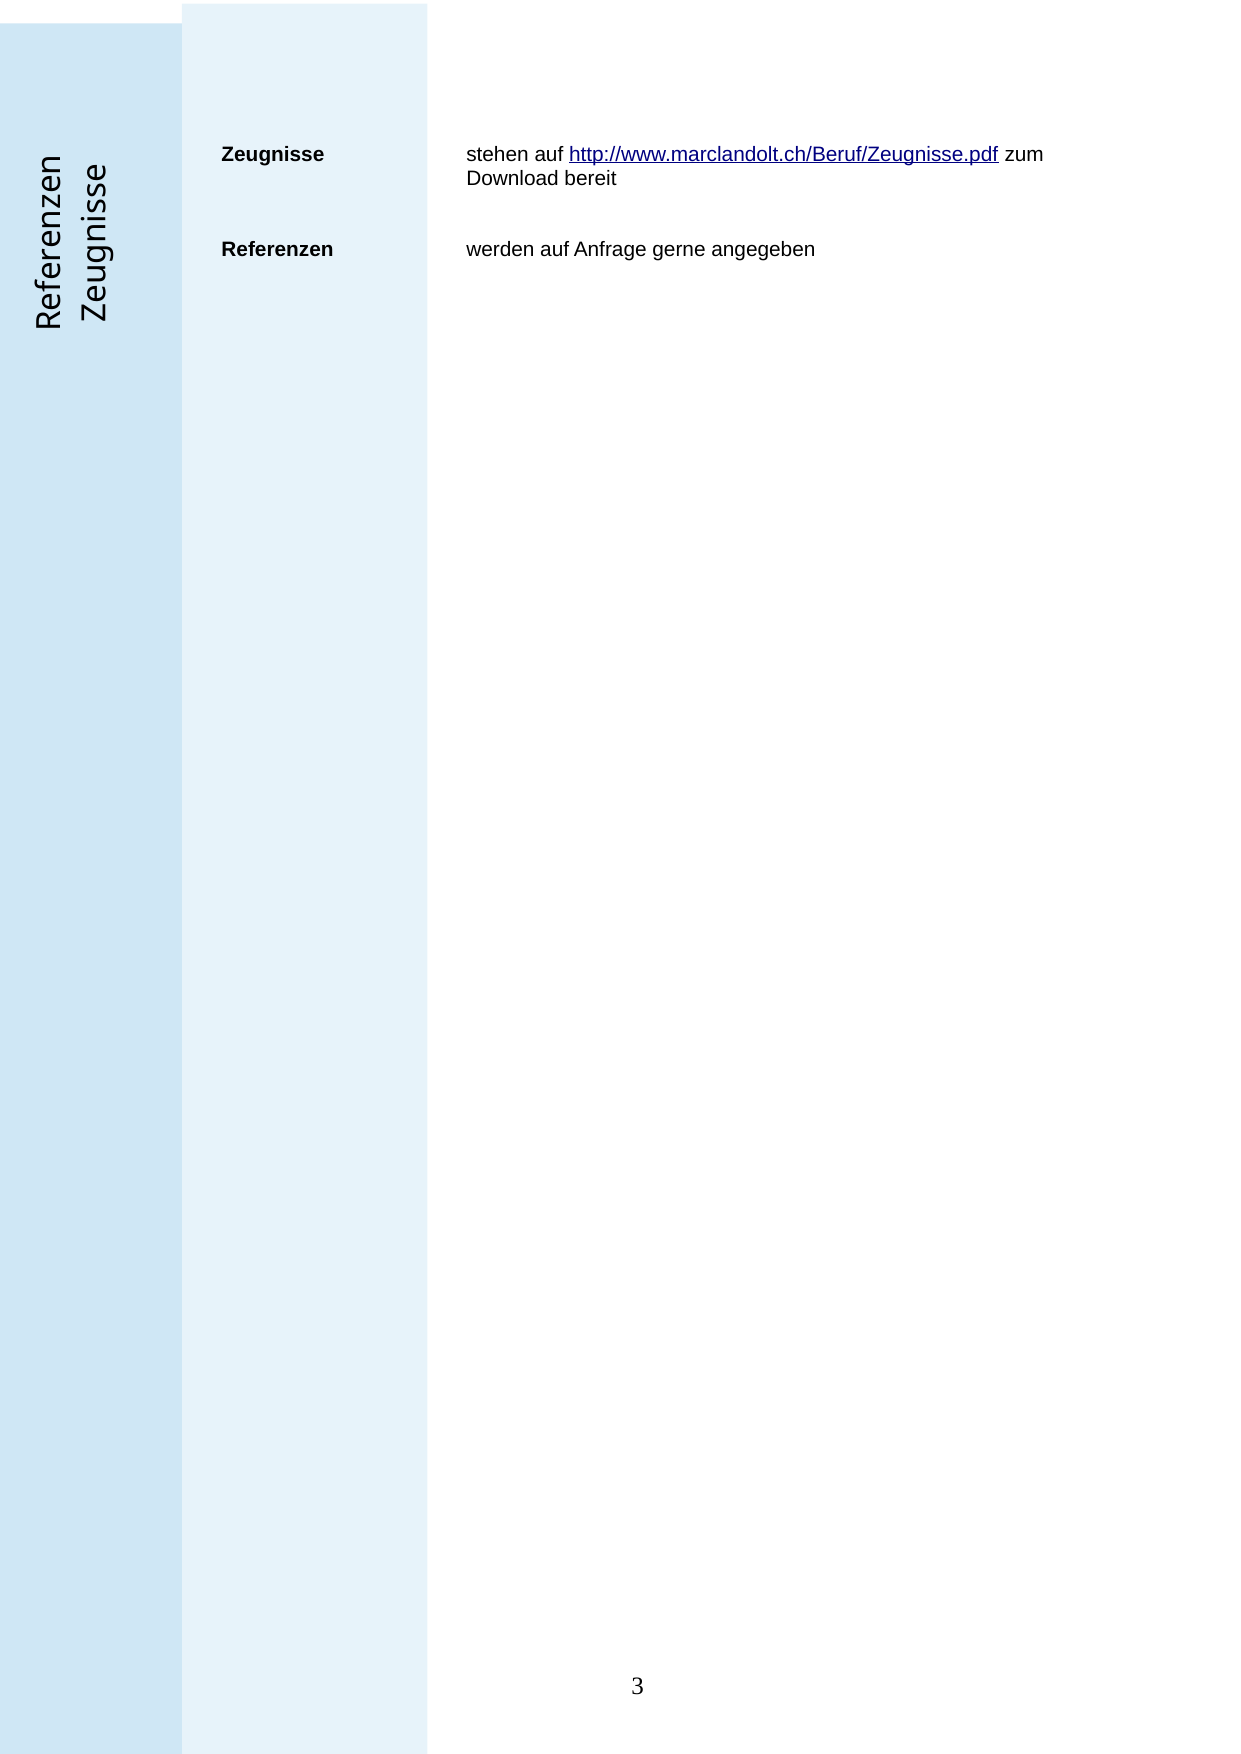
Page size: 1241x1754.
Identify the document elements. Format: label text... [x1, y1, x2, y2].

text Zeugnisse stehen auf http://www.marclandolt.ch/Beruf/Zeugnisse.pdf zum [428, 141, 1122, 165]
text Referenzen werden auf Anfrage gerne angegeben [428, 237, 1122, 261]
text Download bereit [428, 165, 1122, 189]
